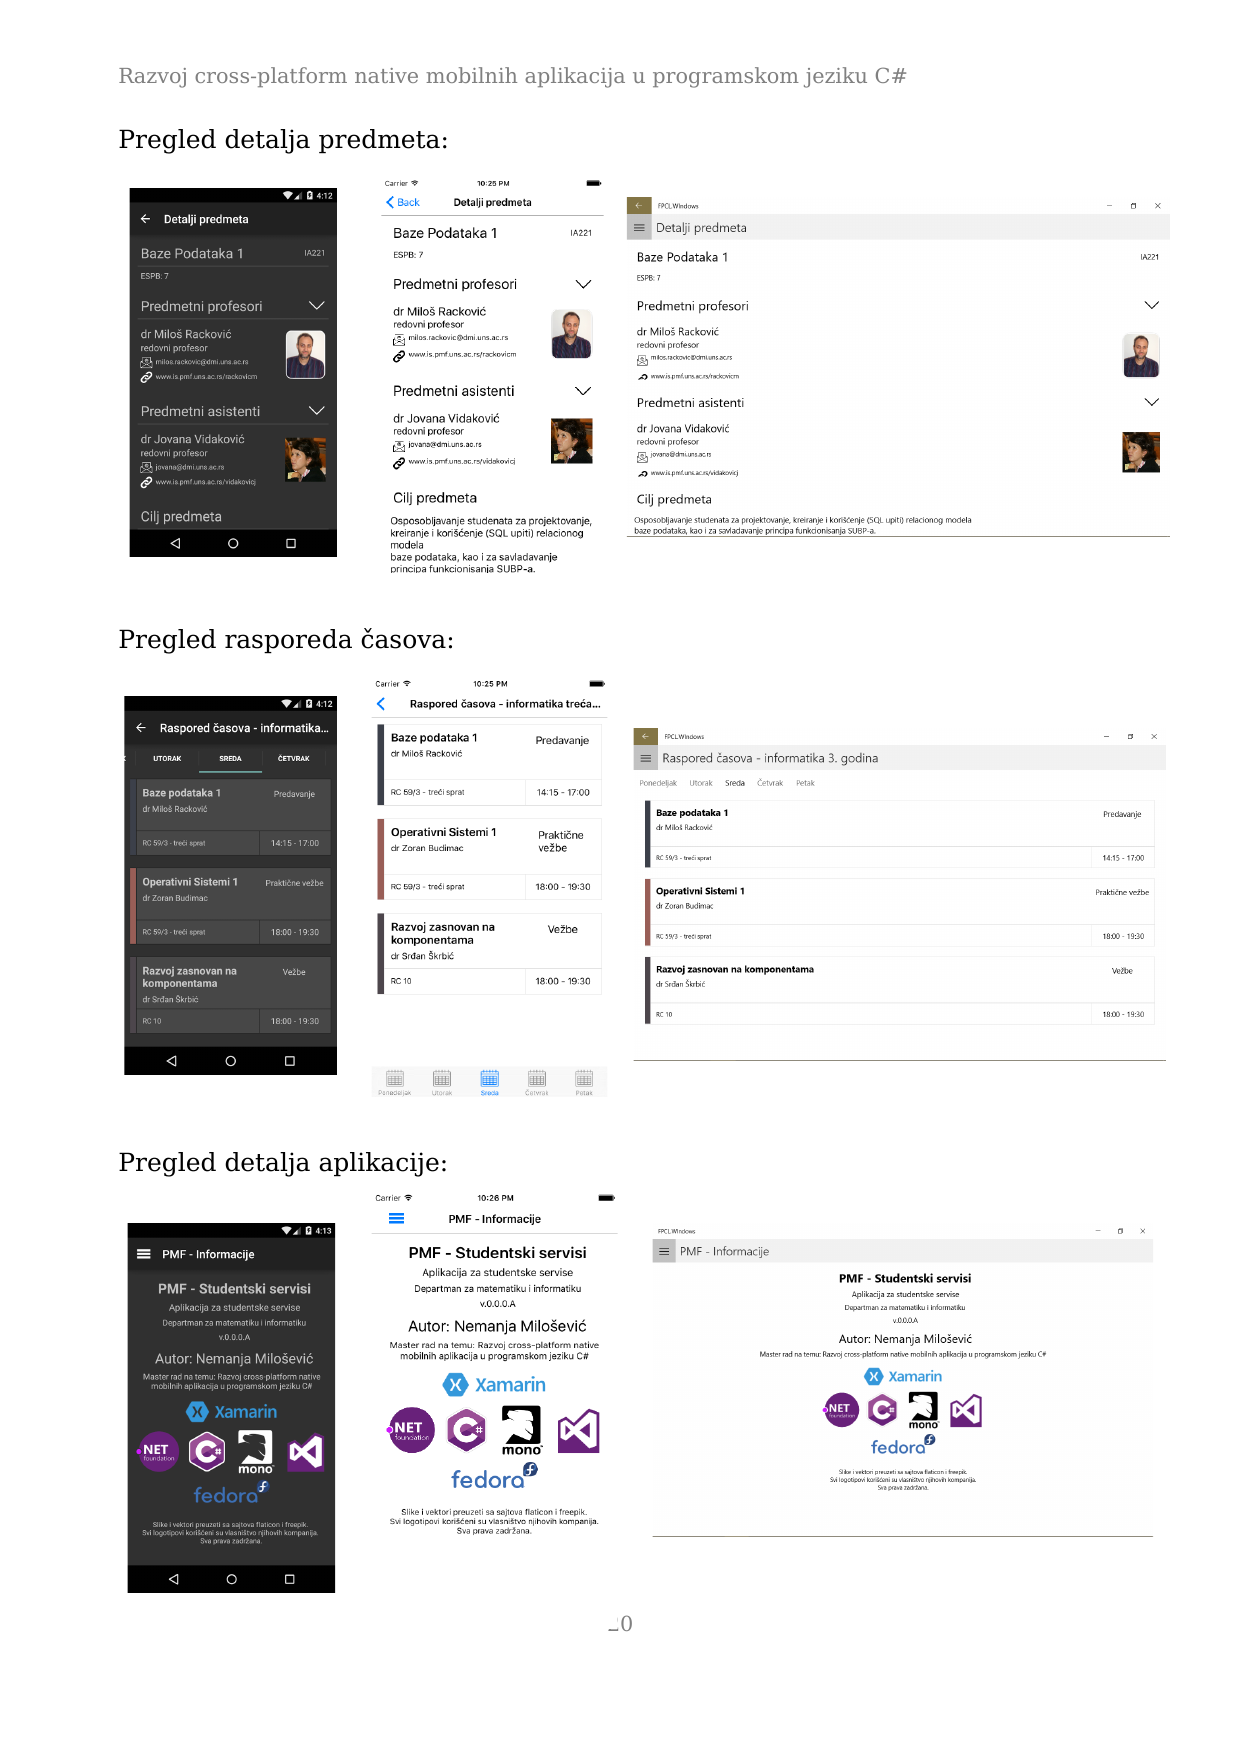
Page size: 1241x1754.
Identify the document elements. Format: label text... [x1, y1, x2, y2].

picture [129, 188, 337, 557]
text Pregled detalja predmeta: [118, 123, 1122, 153]
picture [633, 728, 1166, 1061]
picture [124, 696, 337, 1075]
picture [652, 1223, 1154, 1537]
picture [127, 1223, 336, 1593]
picture [371, 677, 608, 1097]
picture [381, 177, 604, 573]
picture [626, 197, 1170, 537]
text Pregled rasporeda časova: [118, 623, 1122, 653]
text Pregled detalja aplikacije: [118, 1147, 1122, 1177]
picture [371, 1191, 618, 1629]
